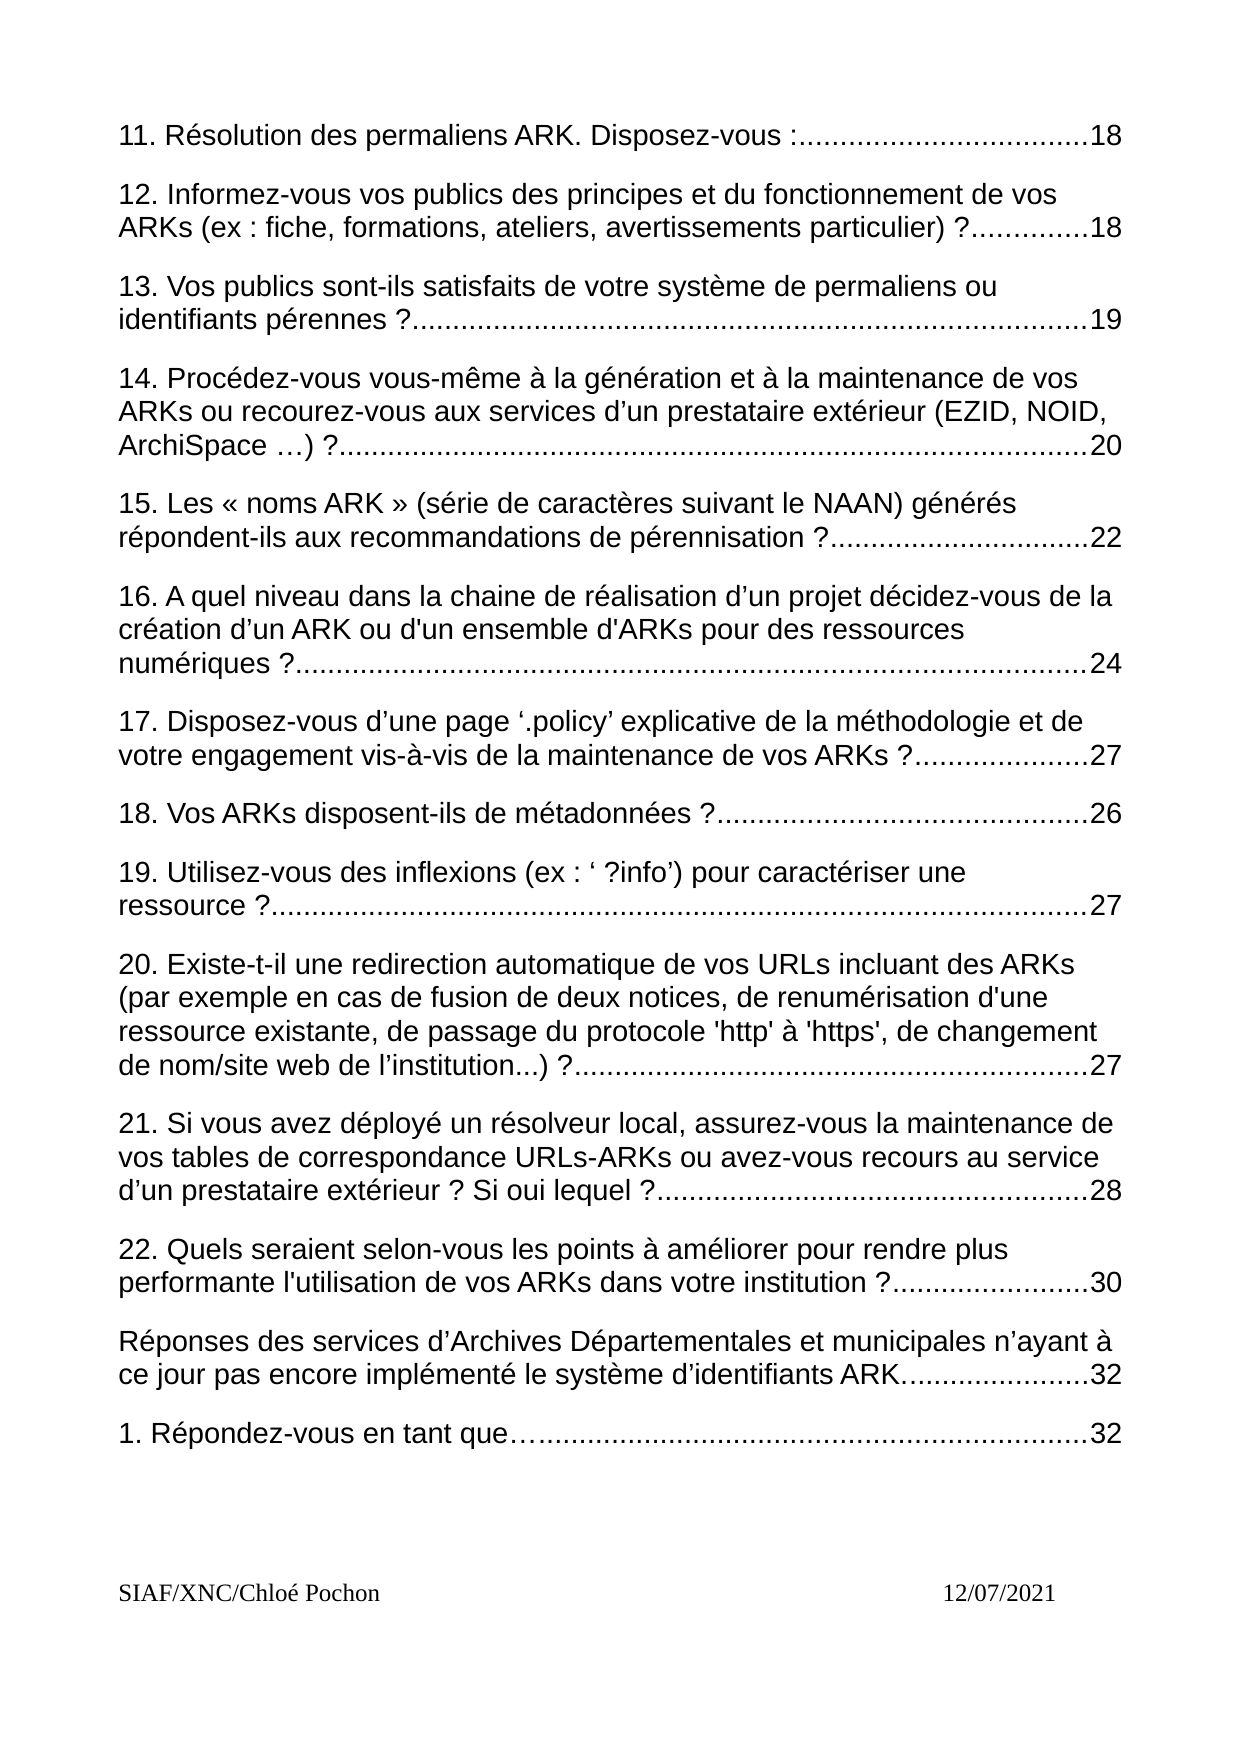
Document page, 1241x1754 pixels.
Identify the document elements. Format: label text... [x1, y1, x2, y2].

subtitle 1. Répondez-vous en tant que… 32 [118, 1416, 1122, 1449]
subtitle 16. A quel niveau dans la chaine de réalisation d’un projet décidez-vous de la création d’un ARK ou d'un ensemble d'ARKs pour des ressources numériques ? 24 [118, 578, 1122, 679]
subtitle 22. Quels seraient selon-vous les points à améliorer pour rendre plus performante l'utilisation de vos ARKs dans votre institution ? 30 [118, 1232, 1122, 1299]
subtitle 20. Existe-t-il une redirection automatique de vos URLs incluant des ARKs (par exemple en cas de fusion de deux notices, de renumérisation d'une ressource existante, de passage du protocole 'http' à 'https', de changement de nom/site web de l’institution...) ? 27 [118, 947, 1122, 1081]
subtitle 21. Si vous avez déployé un résolveur local, assurez-vous la maintenance de vos tables de correspondance URLs-ARKs ou avez-vous recours au service d’un prestataire extérieur ? Si oui lequel ? 28 [118, 1106, 1122, 1207]
subtitle 19. Utilisez-vous des inflexions (ex : ‘ ?info’) pour caractériser une ressource ? 27 [118, 855, 1122, 922]
subtitle 13. Vos publics sont-ils satisfaits de votre système de permaliens ou identifiants pérennes ? 19 [118, 269, 1122, 336]
subtitle 15. Les « noms ARK » (série de caractères suivant le NAAN) générés répondent-ils aux recommandations de pérennisation ? 22 [118, 486, 1122, 553]
subtitle 18. Vos ARKs disposent-ils de métadonnées ? 26 [118, 796, 1122, 830]
subtitle 17. Disposez-vous d’une page ‘.policy’ explicative de la méthodologie et de votre engagement vis-à-vis de la maintenance de vos ARKs ? 27 [118, 704, 1122, 771]
subtitle Réponses des services d’Archives Départementales et municipales n’ayant à ce jour pas encore implémenté le système d’identifiants ARK. 32 [118, 1324, 1122, 1391]
subtitle 14. Procédez-vous vous-même à la génération et à la maintenance de vos ARKs ou recourez-vous aux services d’un prestataire extérieur (EZID, NOID, ArchiSpace …) ? 20 [118, 361, 1122, 461]
subtitle 12. Informez-vous vos publics des principes et du fonctionnement de vos ARKs (ex : fiche, formations, ateliers, avertissements particulier) ? 18 [118, 177, 1122, 244]
subtitle 11. Résolution des permaliens ARK. Disposez-vous : 18 [118, 118, 1122, 152]
